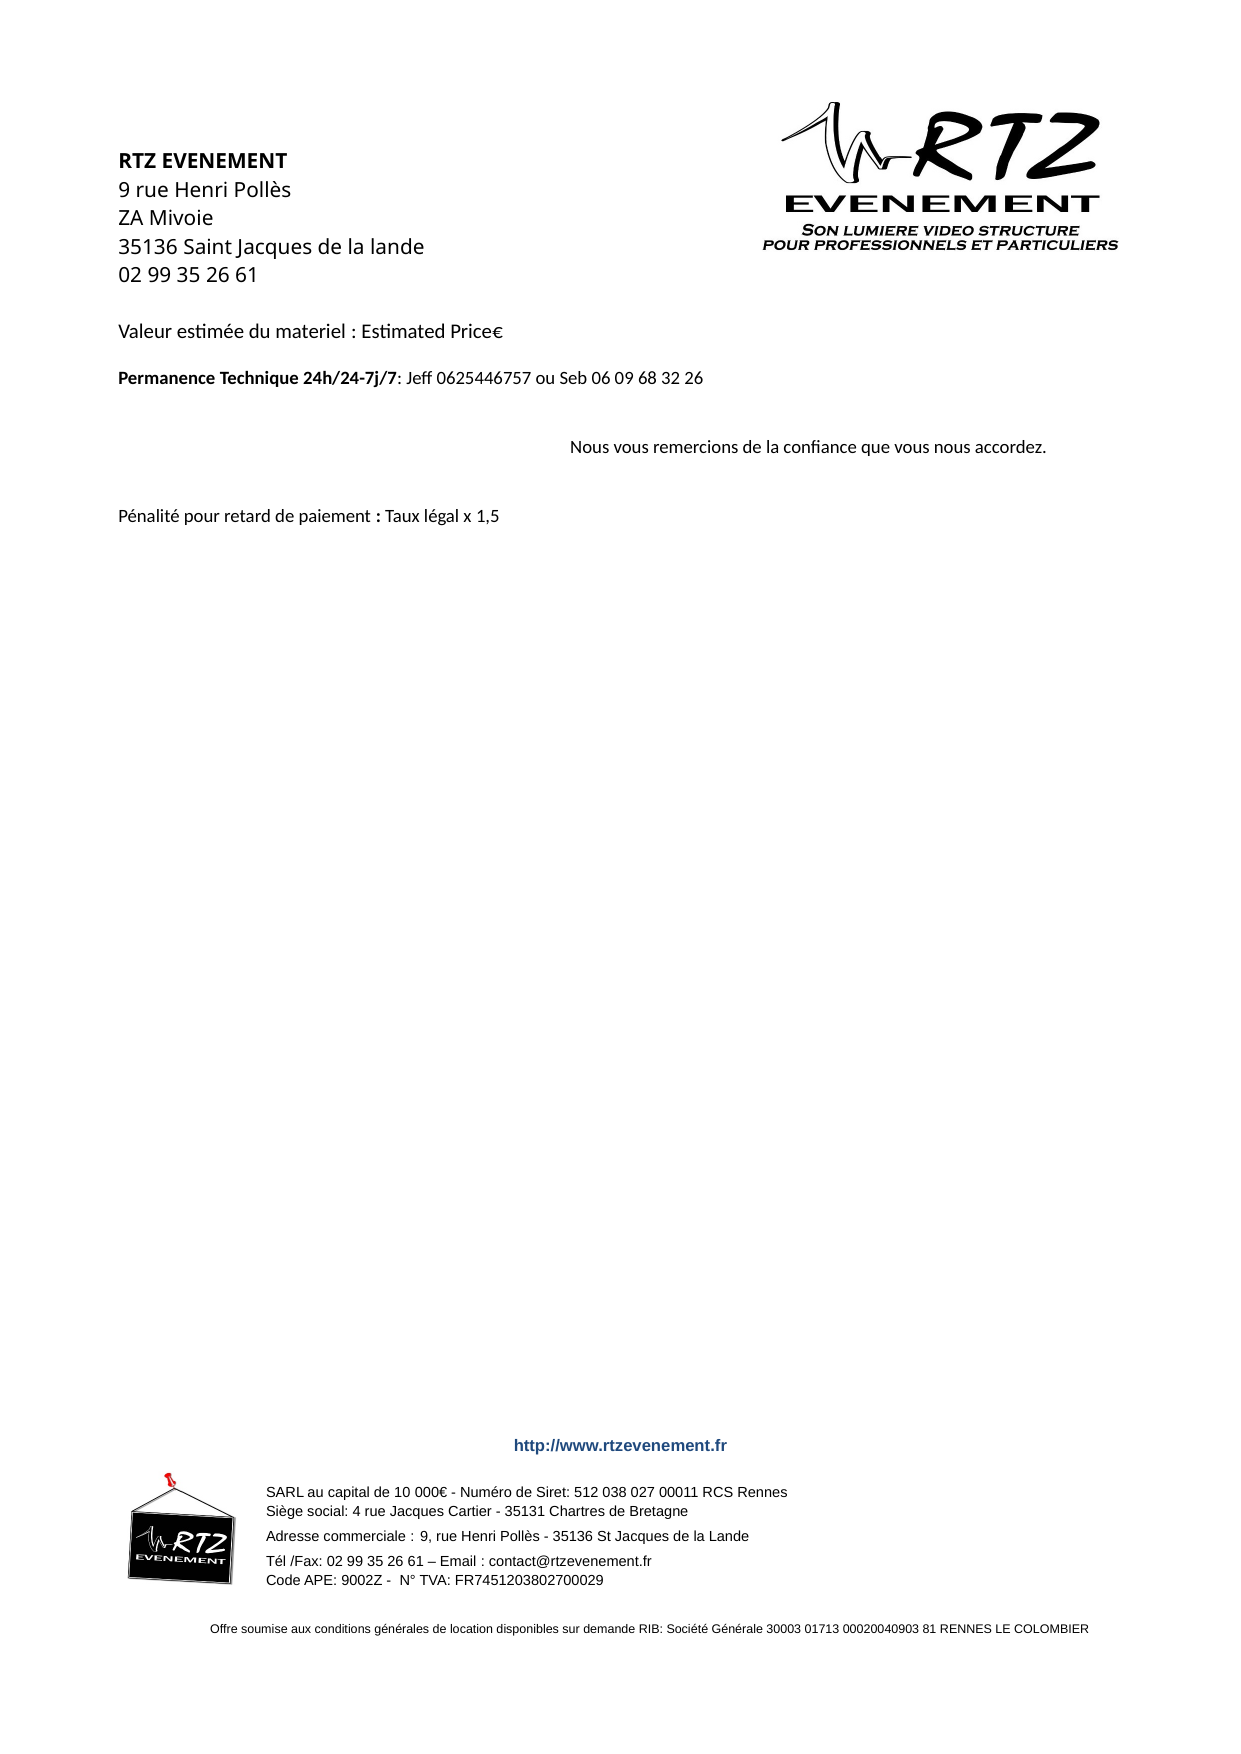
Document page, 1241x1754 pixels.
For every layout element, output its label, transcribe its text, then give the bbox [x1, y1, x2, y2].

picture [126, 1471, 237, 1586]
text Valeur estimée du materiel : Estimated Price€ [118, 318, 1122, 344]
text Pénalité pour retard de paiement : Taux légal x 1,5 [118, 504, 1122, 527]
picture [761, 100, 1120, 252]
text Permanence Technique 24h/24-7j/7: Jeff 0625446757 ou Seb 06 09 68 32 26 [118, 367, 1047, 389]
text Nous vous remercions de la confiance que vous nous accordez. [118, 435, 1047, 458]
